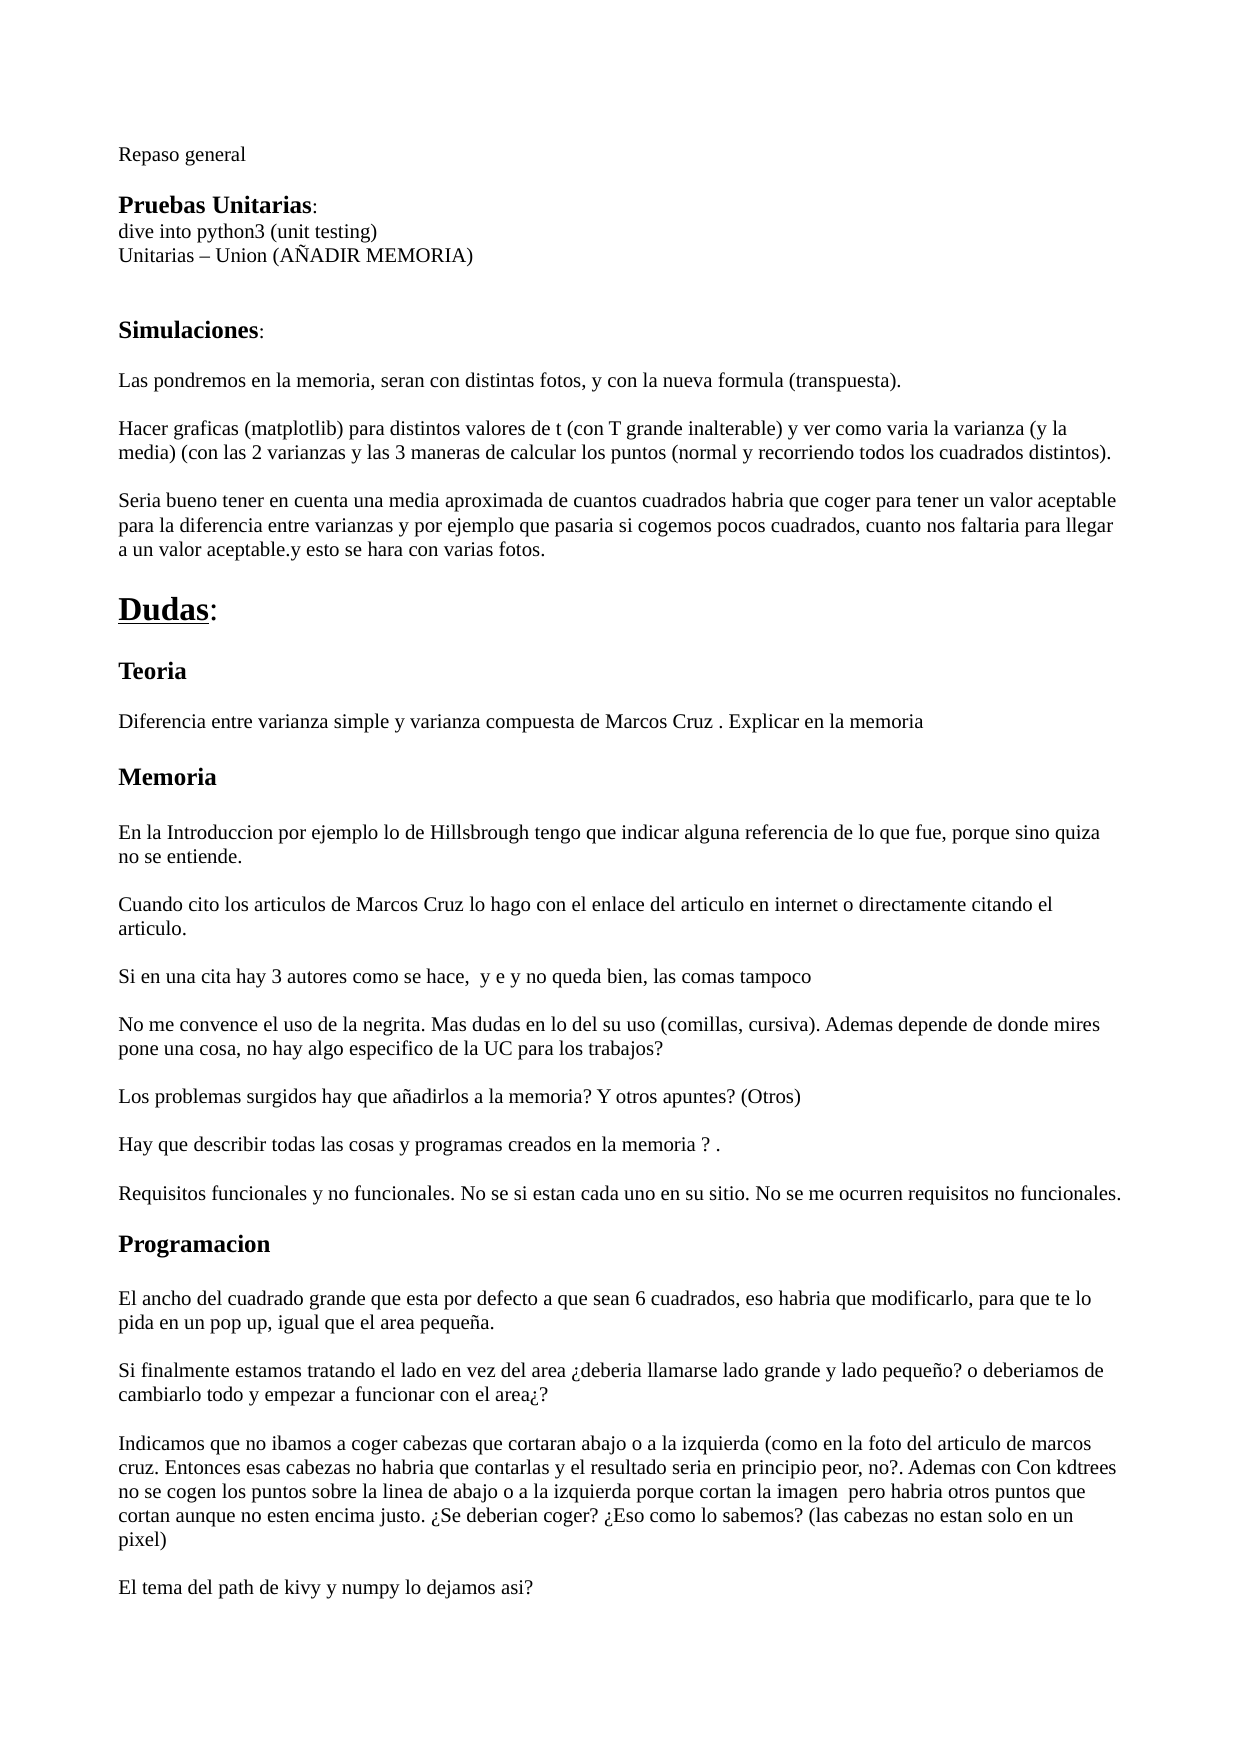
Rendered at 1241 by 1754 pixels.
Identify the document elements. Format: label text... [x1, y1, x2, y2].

text Pruebas Unitarias: [118, 190, 1122, 219]
text Hay que describir todas las cosas y programas creados en la memoria ? . [118, 1132, 1122, 1156]
text Memoria [118, 762, 1122, 791]
text Dudas: [118, 589, 1122, 628]
text Las pondremos en la memoria, seran con distintas fotos, y con la nueva formula (transpuesta). [118, 368, 1122, 392]
text No me convence el uso de la negrita. Mas dudas en lo del su uso (comillas, cursiva). Ademas depende de donde mires pone una cosa, no hay algo especifico de la UC para los trabajos? [118, 1012, 1122, 1060]
text Teoria [118, 656, 1122, 685]
text Seria bueno tener en cuenta una media aproximada de cuantos cuadrados habria que coger para tener un valor aceptable para la diferencia entre varianzas y por ejemplo que pasaria si cogemos pocos cuadrados, cuanto nos faltaria para llegar a un valor aceptable.y esto se hara con varias fotos. [118, 488, 1122, 561]
text Cuando cito los articulos de Marcos Cruz lo hago con el enlace del articulo en internet o directamente citando el articulo. [118, 892, 1122, 940]
text Si finalmente estamos tratando el lado en vez del area ¿deberia llamarse lado grande y lado pequeño? o deberiamos de cambiarlo todo y empezar a funcionar con el area¿? [118, 1358, 1122, 1406]
text El tema del path de kivy y numpy lo dejamos asi? [118, 1575, 1122, 1599]
text En la Introduccion por ejemplo lo de Hillsbrough tengo que indicar alguna referencia de lo que fue, porque sino quiza no se entiende. [118, 819, 1122, 868]
text Los problemas surgidos hay que añadirlos a la memoria? Y otros apuntes? (Otros) [118, 1084, 1122, 1108]
text Unitarias – Union (AÑADIR MEMORIA) [118, 243, 1122, 267]
text Indicamos que no ibamos a coger cabezas que cortaran abajo o a la izquierda (como en la foto del articulo de marcos cruz. Entonces esas cabezas no habria que contarlas y el resultado seria en principio peor, no?. Ademas con Con kdtrees no se cogen los puntos sobre la linea de abajo o a la izquierda porque cortan la imagen pero habria otros puntos que cortan aunque no esten encima justo. ¿Se deberian coger? ¿Eso como lo sabemos? (las cabezas no estan solo en un pixel) [118, 1431, 1122, 1551]
text Requisitos funcionales y no funcionales. No se si estan cada uno en su sitio. No se me ocurren requisitos no funcionales. [118, 1181, 1122, 1204]
text Hacer graficas (matplotlib) para distintos valores de t (con T grande inalterable) y ver como varia la varianza (y la media) (con las 2 varianzas y las 3 maneras de calcular los puntos (normal y recorriendo todos los cuadrados distintos). [118, 416, 1122, 464]
text Repaso general [118, 142, 1122, 166]
text Simulaciones: [118, 315, 1122, 344]
text Diferencia entre varianza simple y varianza compuesta de Marcos Cruz . Explicar en la memoria [118, 709, 1122, 733]
text Si en una cita hay 3 autores como se hace, y e y no queda bien, las comas tampoco [118, 964, 1122, 988]
text El ancho del cuadrado grande que esta por defecto a que sean 6 cuadrados, eso habria que modificarlo, para que te lo pida en un pop up, igual que el area pequeña. [118, 1286, 1122, 1334]
text Programacion [118, 1229, 1122, 1257]
text dive into python3 (unit testing) [118, 219, 1122, 243]
